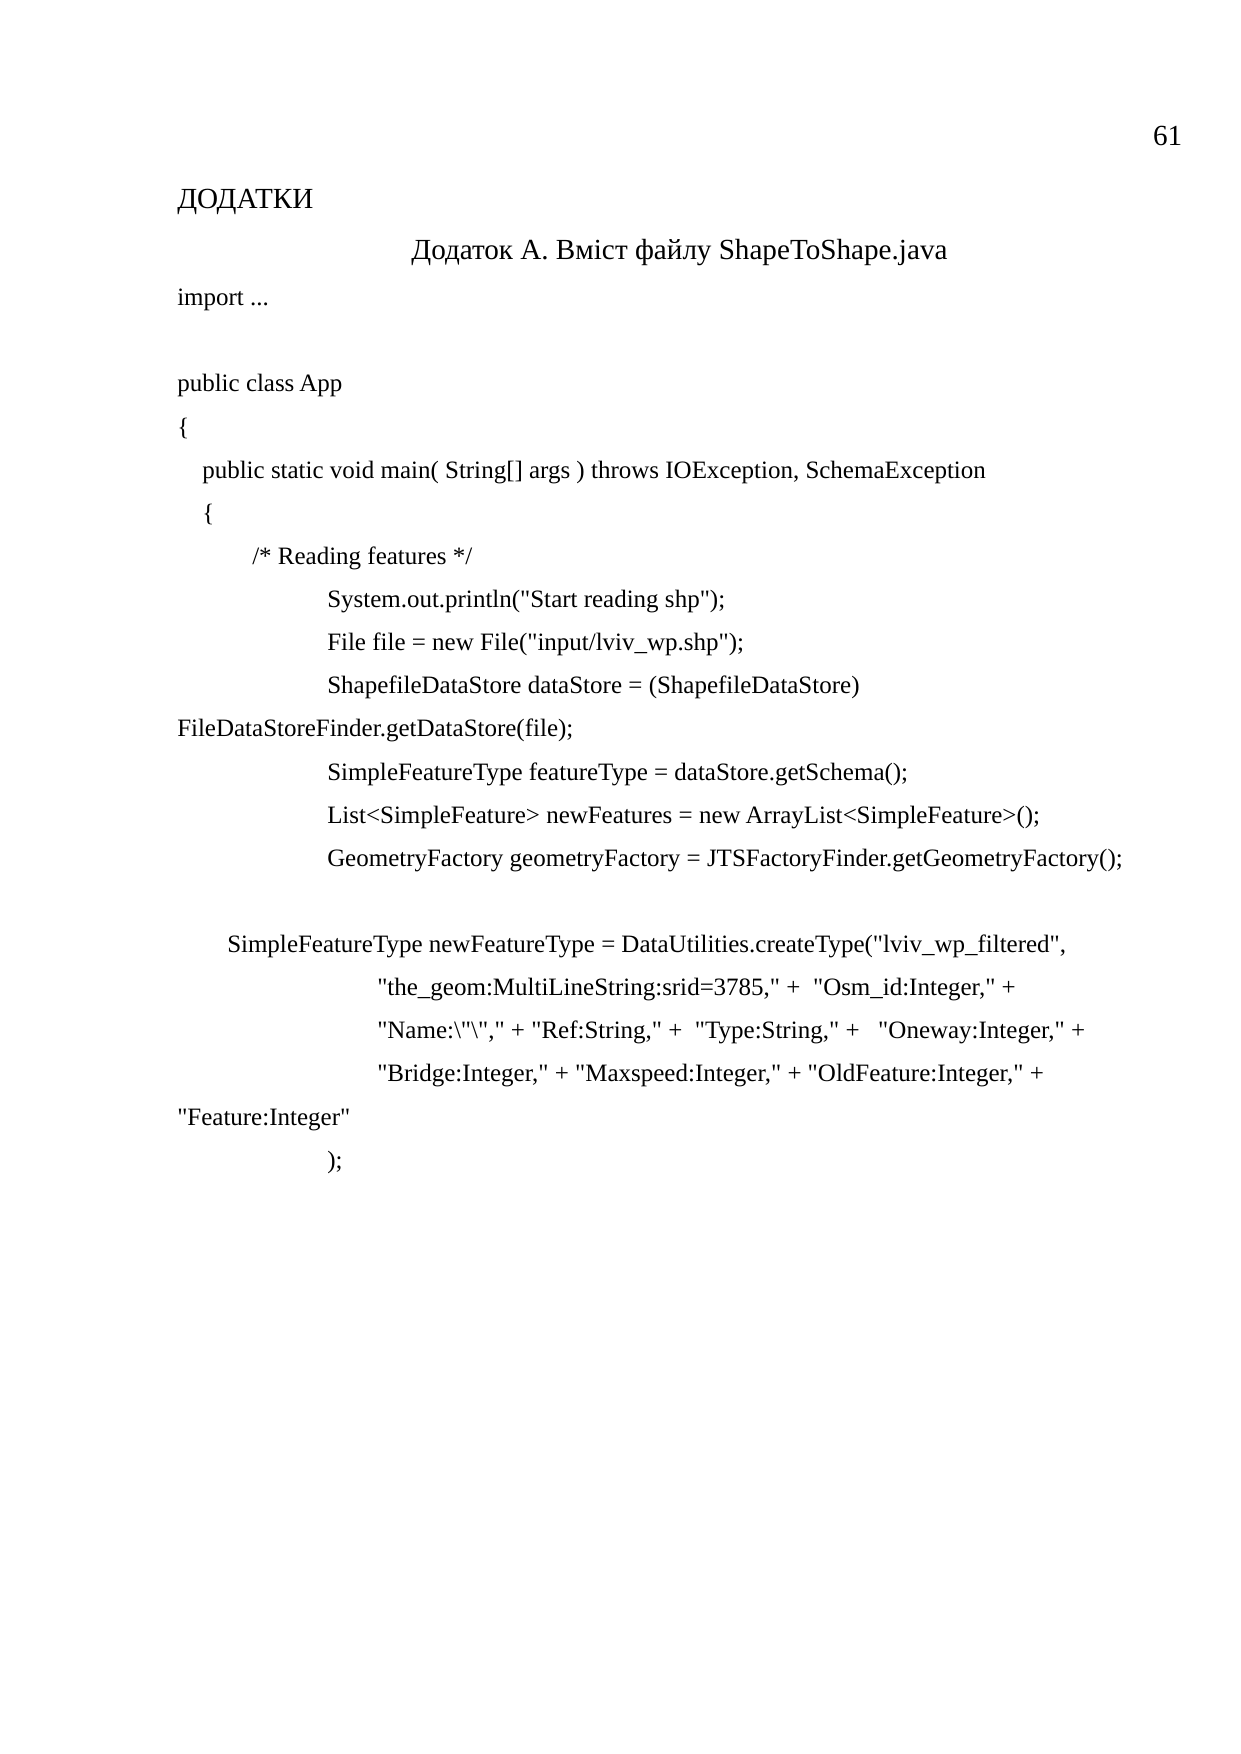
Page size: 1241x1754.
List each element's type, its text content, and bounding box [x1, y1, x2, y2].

text Додаток А. Вміст файлу ShapeToShape.java [177, 232, 1182, 266]
text ДОДАТКИ [177, 182, 1182, 215]
text import ... public class App { public static void main( String[] args ) throws IOException, SchemaException { /* Reading features */ System.out.println("Start reading shp"); File file = new File("input/lviv_wp.shp"); ShapefileDataStore dataStore = (ShapefileDataStore) FileDataStoreFinder.getDataStore(file); SimpleFeatureType featureType = dataStore.getSchema(); List<SimpleFeature> newFeatures = new ArrayList<SimpleFeature>(); GeometryFactory geometryFactory = JTSFactoryFinder.getGeometryFactory(); SimpleFeatureType newFeatureType = DataUtilities.createType("lviv_wp_filtered", "the_geom:MultiLineString:srid=3785," + "Osm_id:Integer," + "Name:\"\"," + "Ref:String," + "Type:String," + "Oneway:Integer," + "Bridge:Integer," + "Maxspeed:Integer," + "OldFeature:Integer," + "Feature:Integer" ); [177, 282, 1182, 1217]
